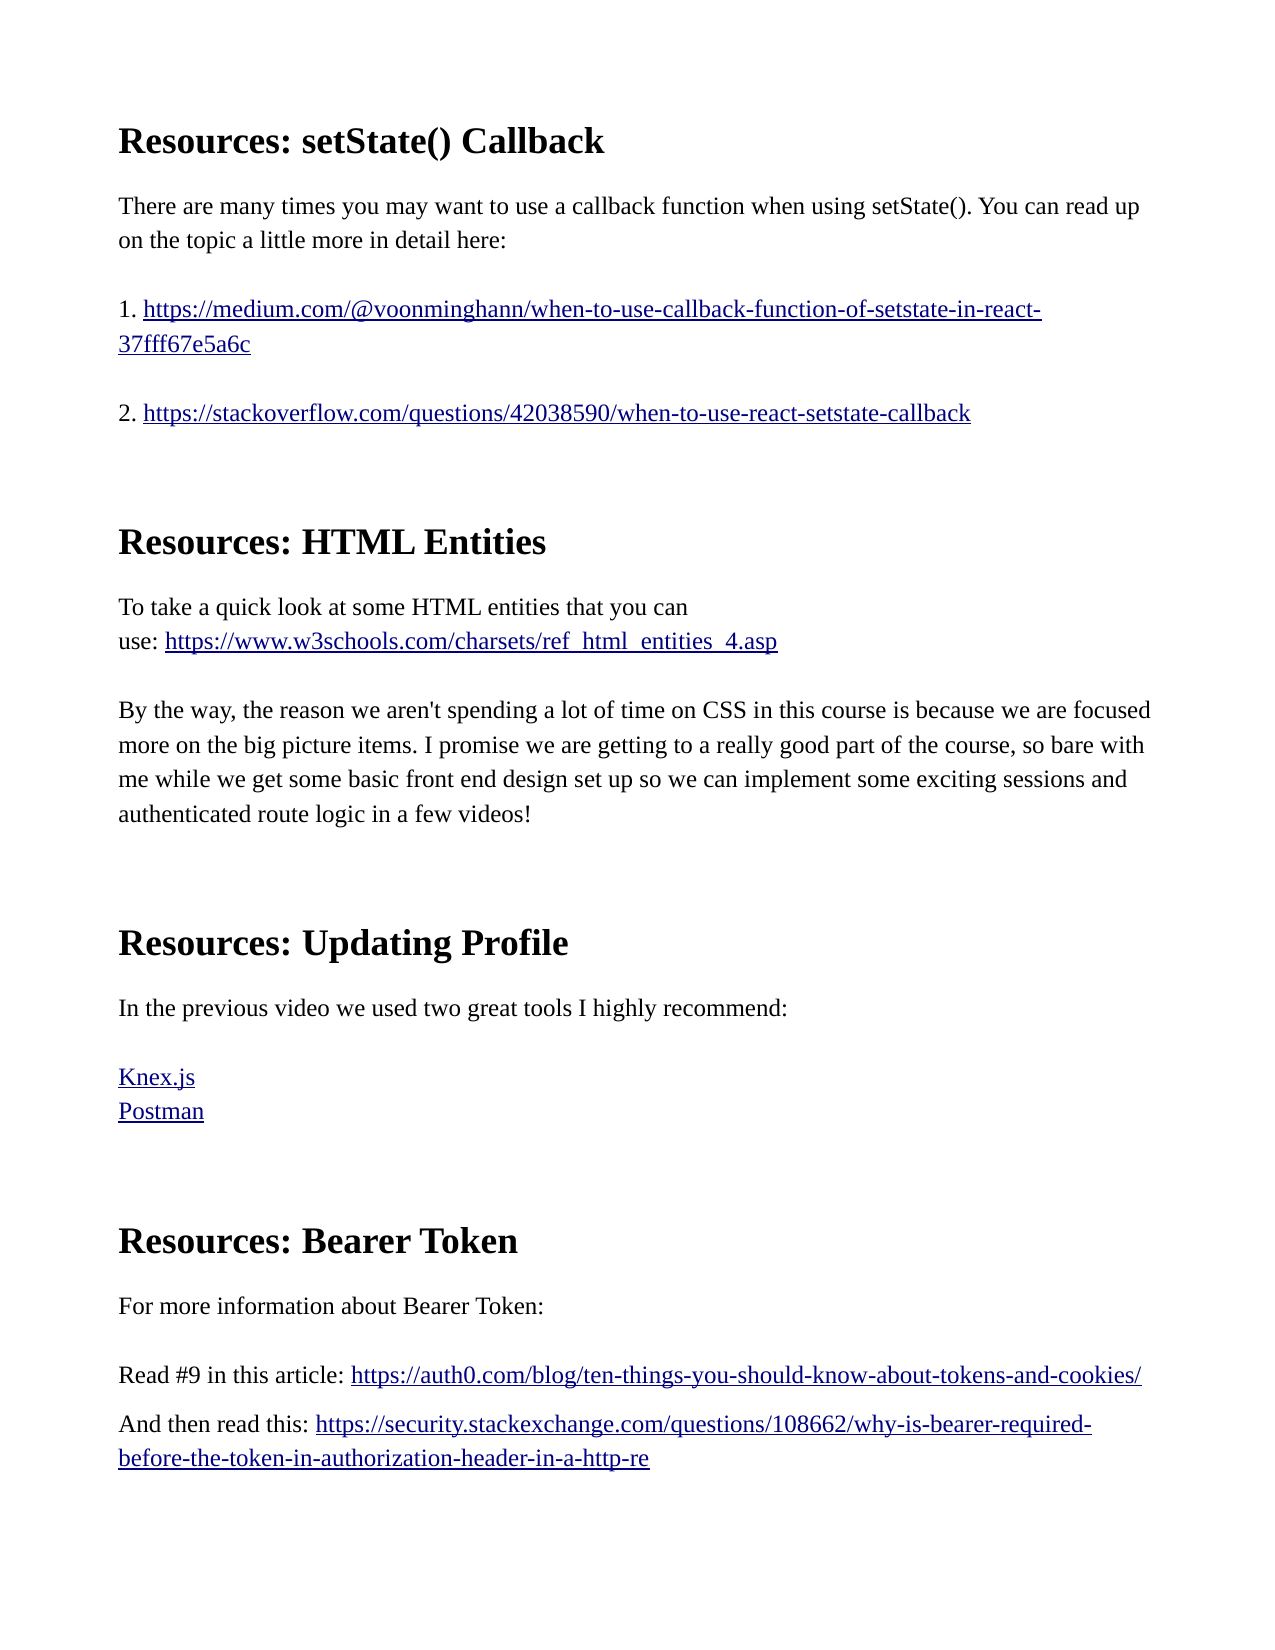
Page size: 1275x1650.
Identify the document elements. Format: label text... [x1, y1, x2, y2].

text Resources: Bearer Token [118, 1218, 1157, 1261]
text In the previous video we used two great tools I highly recommend: Knex.js Postman [118, 993, 1157, 1125]
text To take a quick look at some HTML entities that you can use: https://www.w3schools.com/charsets/ref_html_entities_4.asp By the way, the reason we aren't spending a lot of time on CSS in this course is because we are focused more on the big picture items. I promise we are getting to a really good part of the course, so bare with me while we get some basic front end design set up so we can implement some exciting sessions and authenticated route logic in a few videos! [118, 592, 1157, 827]
text Resources: Updating Profile [118, 920, 1157, 963]
text Resources: setState() Callback [118, 118, 1157, 161]
text Resources: HTML Entities [118, 519, 1157, 562]
text There are many times you may want to use a callback function when using setState(). You can read up on the topic a little more in detail here: 1. https://medium.com/@voonminghann/when-to-use-callback-function-of-setstate-in-react-37fff67e5a6c 2. https://stackoverflow.com/questions/42038590/when-to-use-react-setstate-callback [118, 191, 1157, 426]
text And then read this: https://security.stackexchange.com/questions/108662/why-is-bearer-required-before-the-token-in-authorization-header-in-a-http-re [118, 1409, 1157, 1472]
text For more information about Bearer Token: Read #9 in this article: https://auth0.com/blog/ten-things-you-should-know-about-tokens-and-cookies/ [118, 1291, 1157, 1388]
